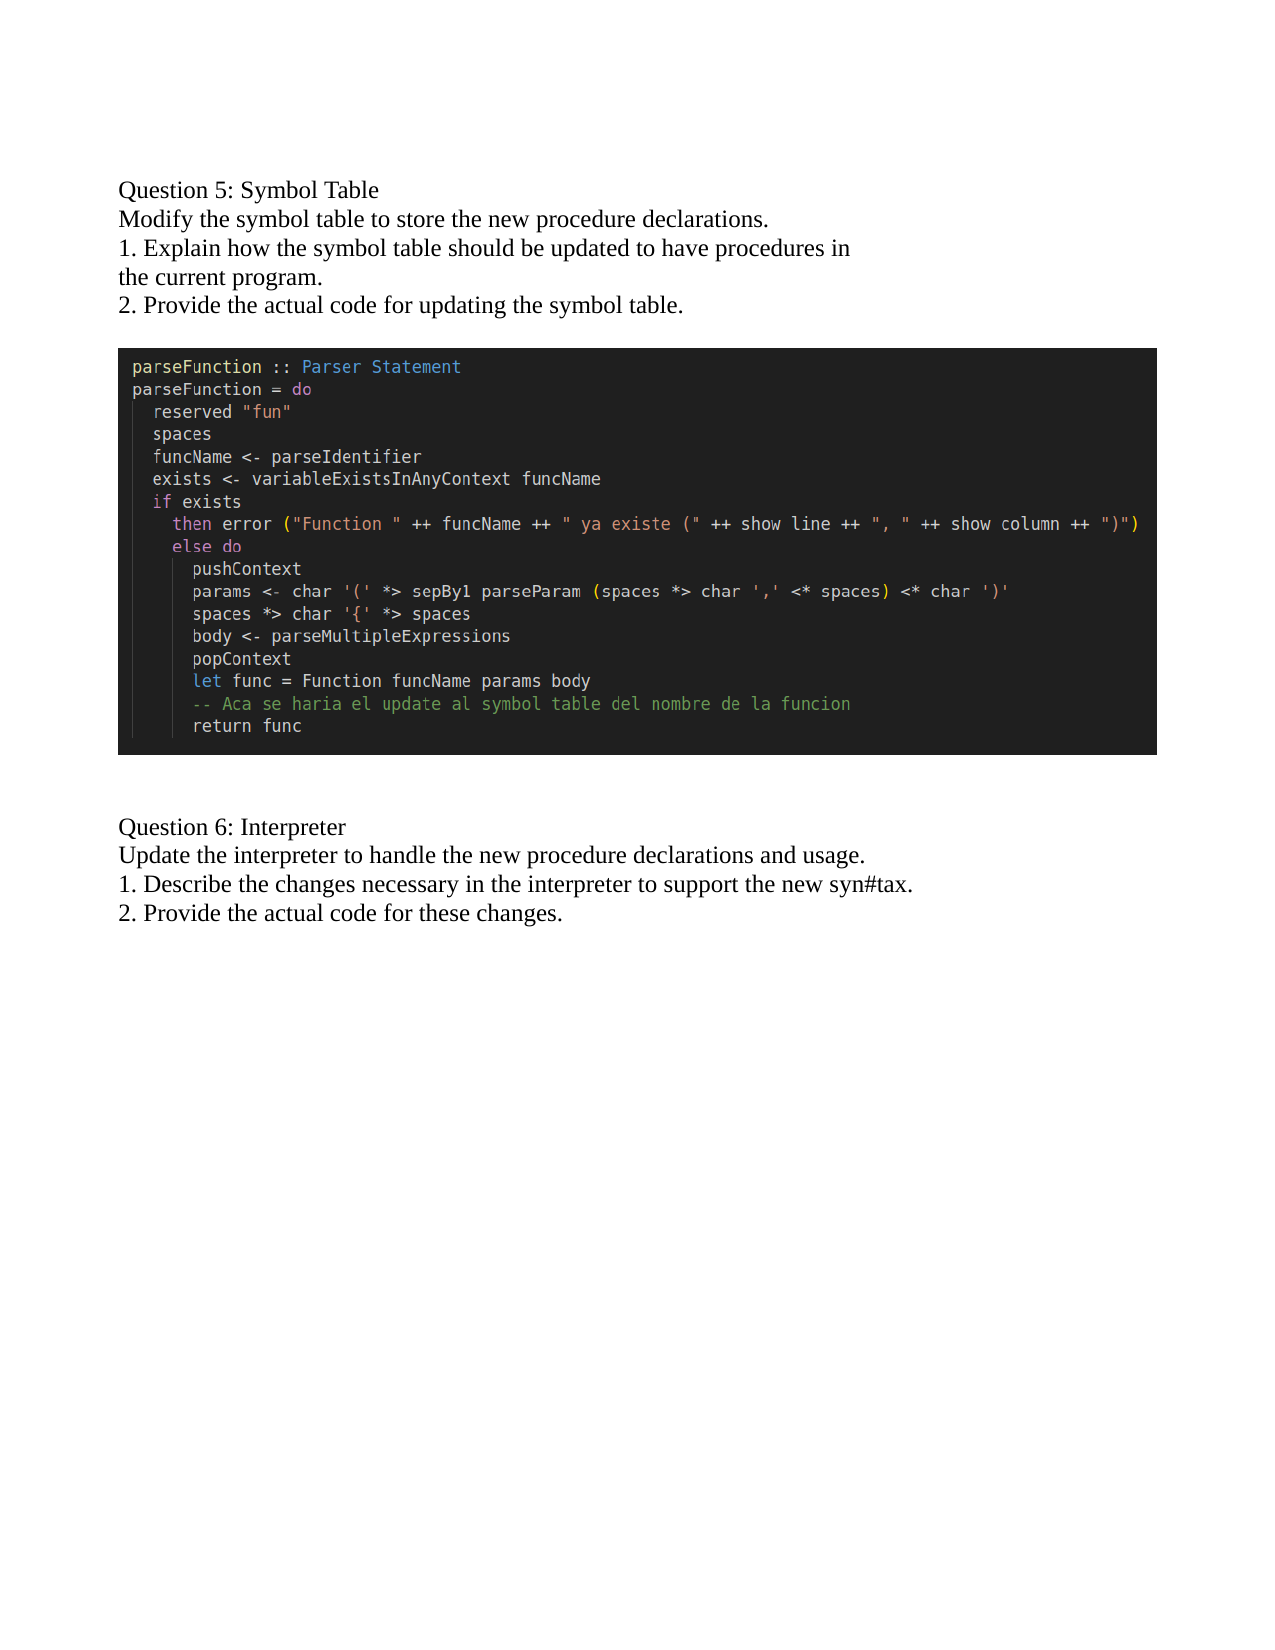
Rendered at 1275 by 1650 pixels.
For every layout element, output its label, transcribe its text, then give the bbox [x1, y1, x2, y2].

text Question 5: Symbol Table [118, 176, 1157, 204]
text 1. Explain how the symbol table should be updated to have procedures in [118, 233, 1157, 262]
text Update the interpreter to handle the new procedure declarations and usage. [118, 841, 1157, 869]
text Modify the symbol table to store the new procedure declarations. [118, 204, 1157, 233]
text 2. Provide the actual code for these changes. [118, 898, 1157, 927]
text the current program. [118, 262, 1157, 291]
picture [118, 348, 1157, 755]
text 2. Provide the actual code for updating the symbol table. [118, 291, 1157, 319]
text Question 6: Interpreter [118, 812, 1157, 841]
text 1. Describe the changes necessary in the interpreter to support the new syn#tax. [118, 869, 1157, 898]
